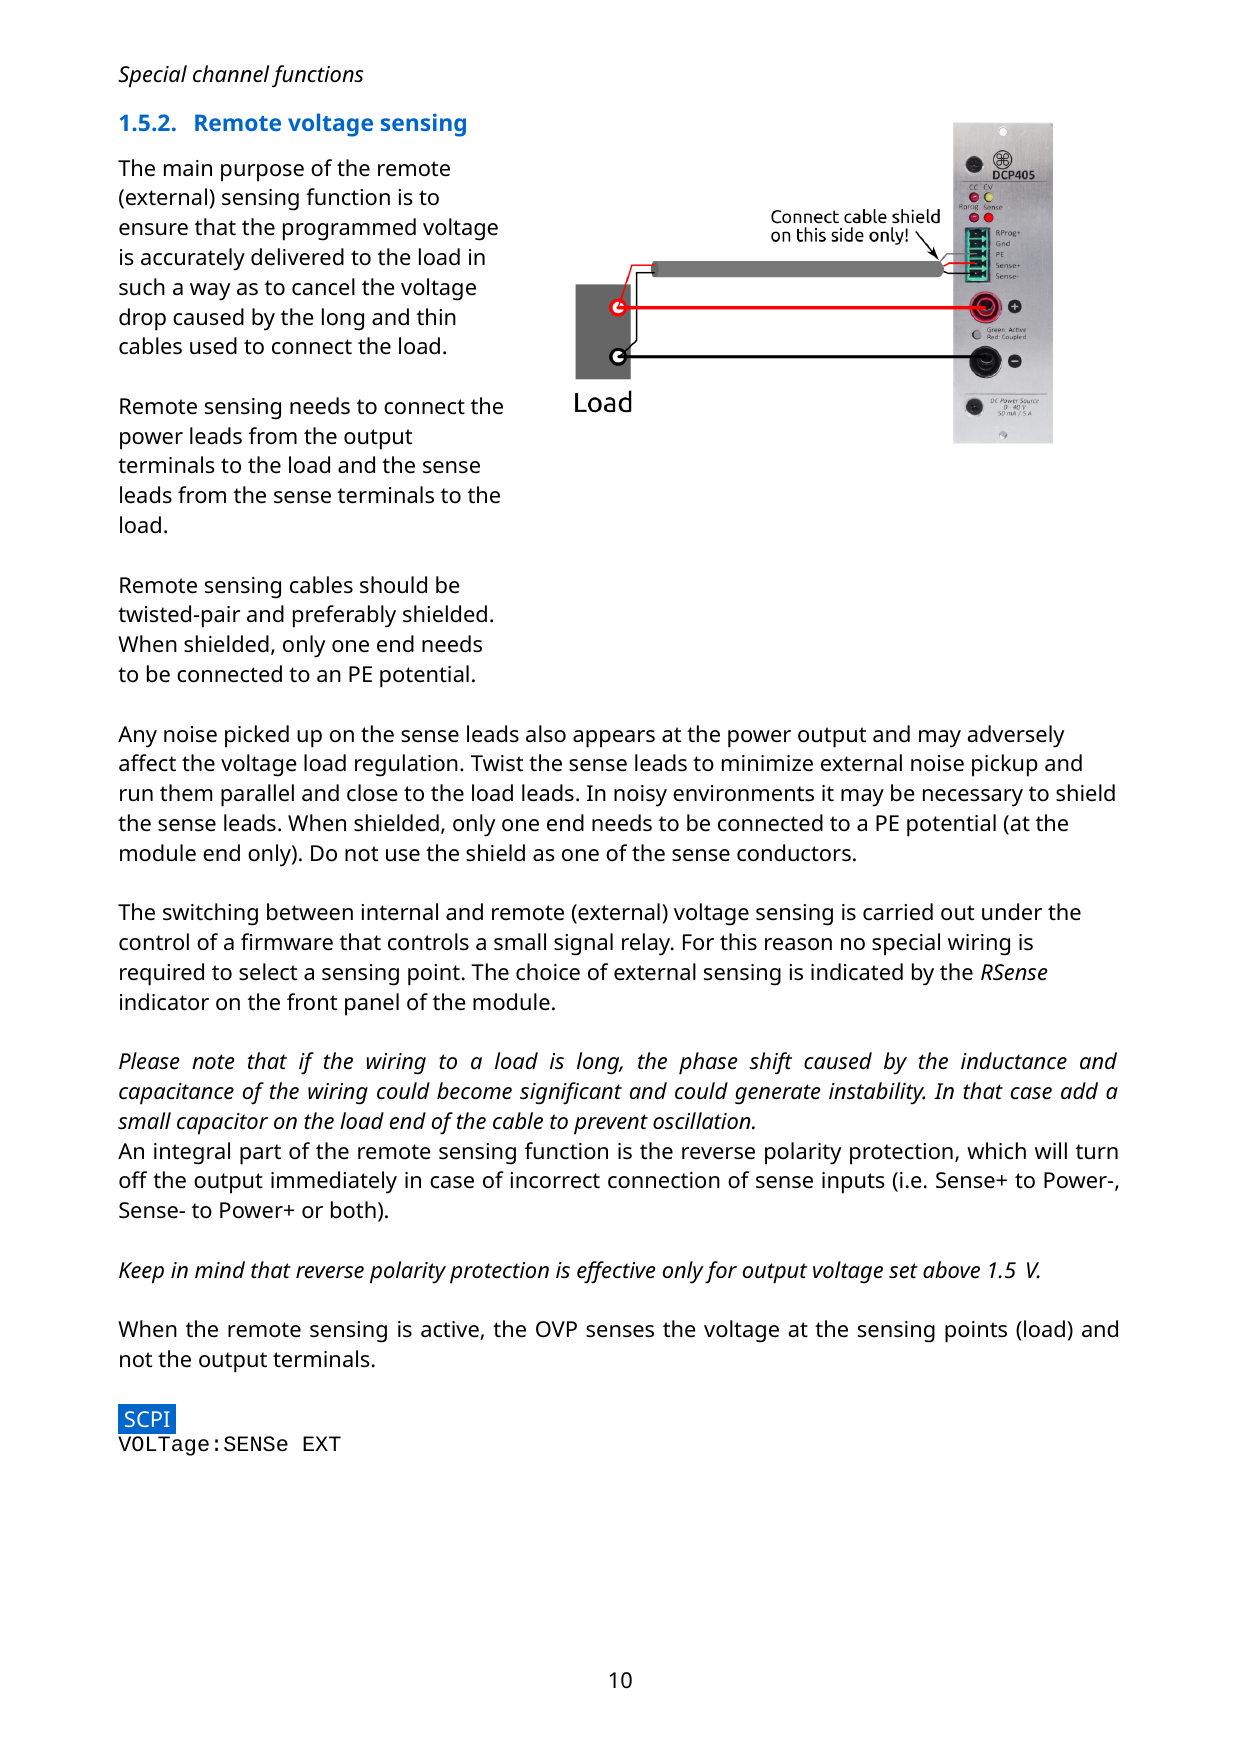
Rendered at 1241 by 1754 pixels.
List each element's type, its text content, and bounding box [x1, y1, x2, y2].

text Please note that if the wiring to a load is long, the phase shift caused by the inductance and capacitance of the wiring could become significant and could generate instability. In that case add a small capacitor on the load end of the cable to prevent oscillation. [118, 1046, 1122, 1136]
picture [509, 106, 1119, 459]
table_header Remote voltage sensing The main purpose of the remote (external) sensing function is to ensure that the programmed voltage is accurately delivered to the load in such a way as to cancel the voltage drop caused by the long and thin cables used to connect the load. Remote sensing needs to connect the power leads from the output terminals to the load and the sense leads from the sense terminals to the load. Remote sensing cables should be twisted-pair and preferably shielded. When shielded, only one end needs to be connected to an PE potential. [118, 107, 505, 689]
table_header [505, 107, 1122, 689]
text The switching between internal and remote (external) voltage sensing is carried out under the control of a firmware that controls a small signal relay. For this reason no special wiring is required to select a sensing point. The choice of external sensing is indicated by the RSense indicator on the front panel of the module. [118, 897, 1122, 1017]
text Any noise picked up on the sense leads also appears at the power output and may adversely affect the voltage load regulation. Twist the sense leads to minimize external noise pickup and run them parallel and close to the load leads. In noisy environments it may be necessary to shield the sense leads. When shielded, only one end needs to be connected to a PE potential (at the module end only). Do not use the shield as one of the sense conductors. [118, 719, 1122, 868]
text SCPI [118, 1404, 1122, 1434]
text VOLTage:SENSe EXT [118, 1434, 1122, 1458]
text When the remote sensing is active, the OVP senses the voltage at the sensing points (load) and not the output terminals. [118, 1314, 1122, 1374]
text An integral part of the remote sensing function is the reverse polarity protection, which will turn off the output immediately in case of incorrect connection of sense inputs (i.e. Sense+ to Power-, Sense- to Power+ or both). [118, 1136, 1122, 1225]
text Keep in mind that reverse polarity protection is effective only for output voltage set above 1.5 V. [118, 1255, 1122, 1285]
